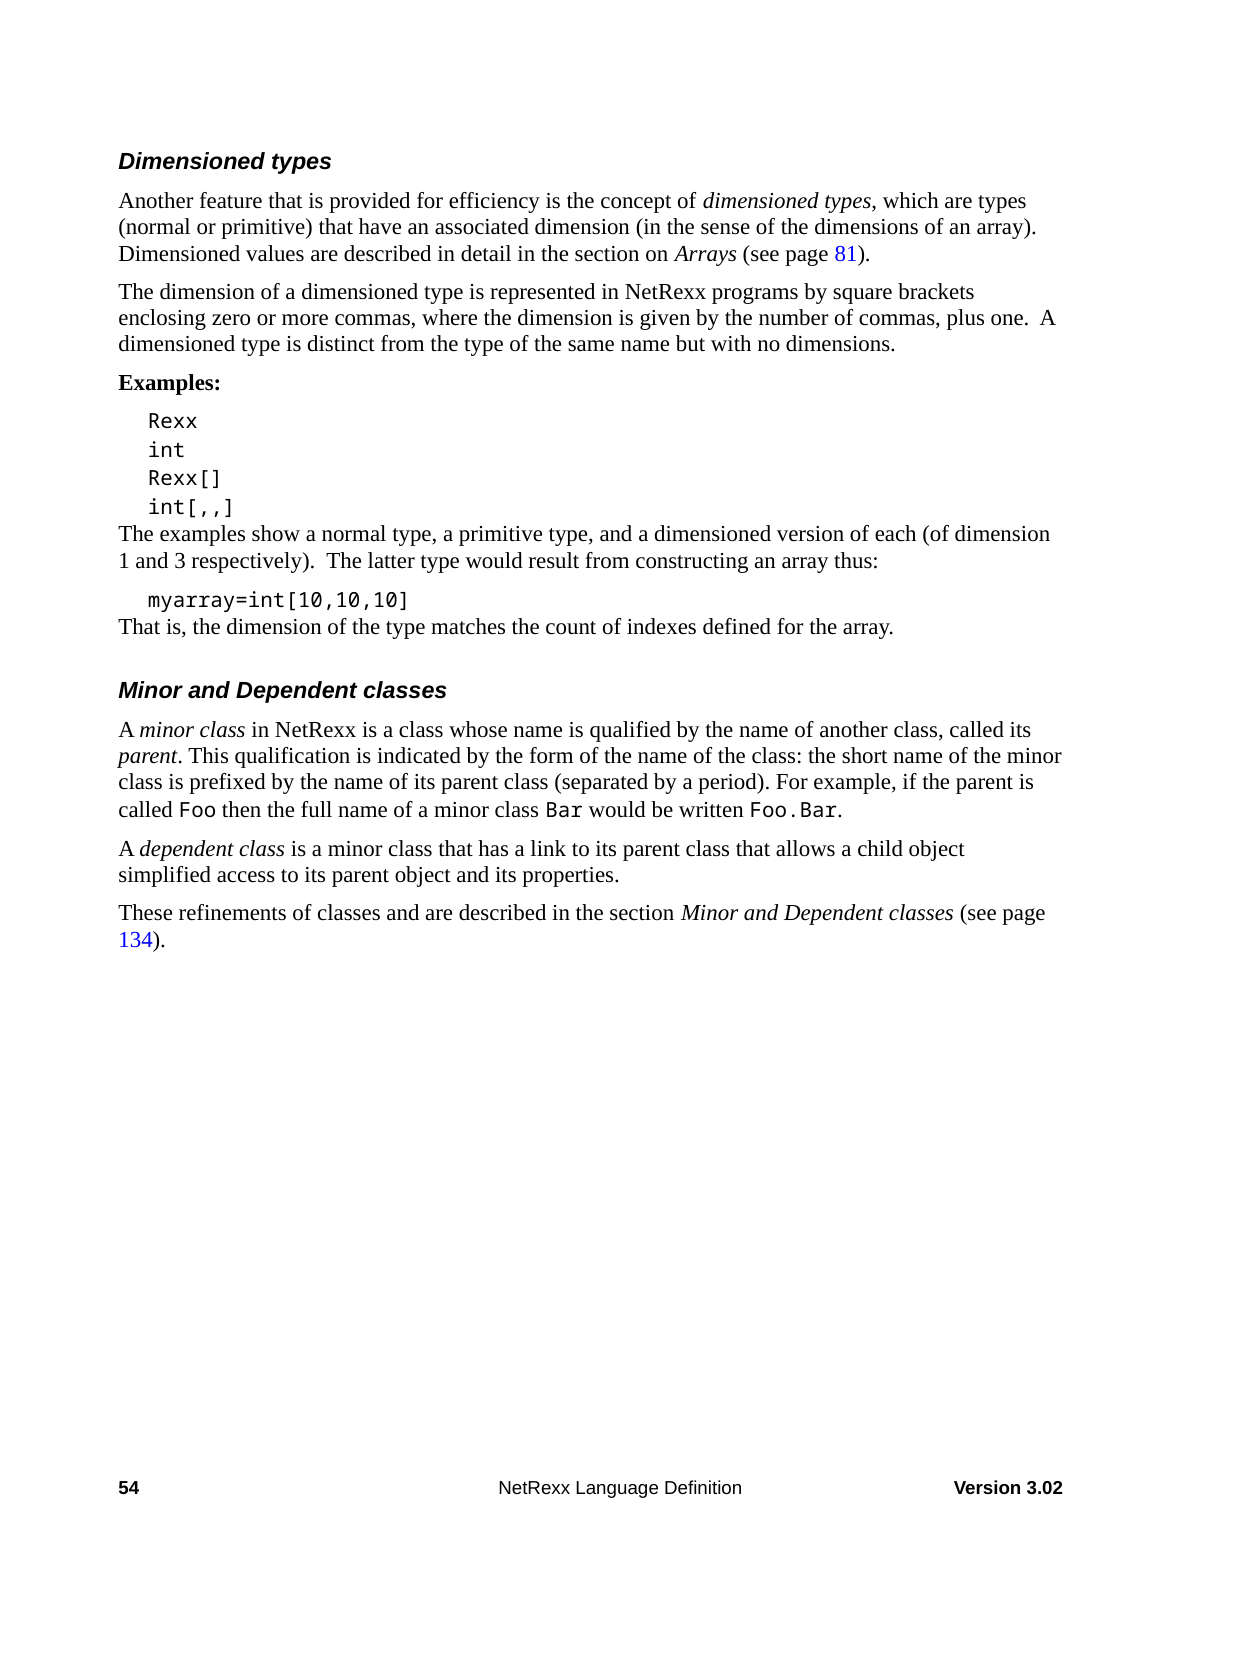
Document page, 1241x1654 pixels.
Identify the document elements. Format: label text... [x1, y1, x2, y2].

subtitle Dimensioned types [118, 148, 1063, 174]
text myarray=int[10,10,10] [148, 585, 1063, 613]
text Another feature that is provided for efficiency is the concept of dimensioned types, which are types (normal or primitive) that have an associated dimension (in the sense of the dimensions of an array). Dimensioned values are described in detail in the section on Arrays (see page 77). [118, 187, 1063, 266]
text Examples: [118, 368, 1063, 395]
text A dependent class is a minor class that has a link to its parent class that allows a child object simplified access to its parent object and its properties. [118, 835, 1063, 888]
text That is, the dimension of the type matches the count of indexes defined for the array. [118, 613, 1063, 640]
text A minor class in NetRexx is a class whose name is qualified by the name of another class, called its parent. This qualification is indicated by the form of the name of the class: the short name of the minor class is prefixed by the name of its parent class (separated by a period). For example, if the parent is called Foo then the full name of a minor class Bar would be written Foo.Bar. [118, 716, 1063, 823]
text The dimension of a dimensioned type is represented in NetRexx programs by square brackets enclosing zero or more commas, where the dimension is given by the number of commas, plus one. A dimensioned type is distinct from the type of the same name but with no dimensions. [118, 278, 1063, 357]
text Rexx int Rexx[] int[,,] [148, 407, 1063, 520]
subtitle Minor and Dependent classes [118, 676, 1063, 703]
text The examples show a normal type, a primitive type, and a dimensioned version of each (of dimension 1 and 3 respectively). The latter type would result from constructing an array thus: [118, 520, 1063, 573]
text These refinements of classes and are described in the section Minor and Dependent classes (see page 129). [118, 899, 1063, 952]
